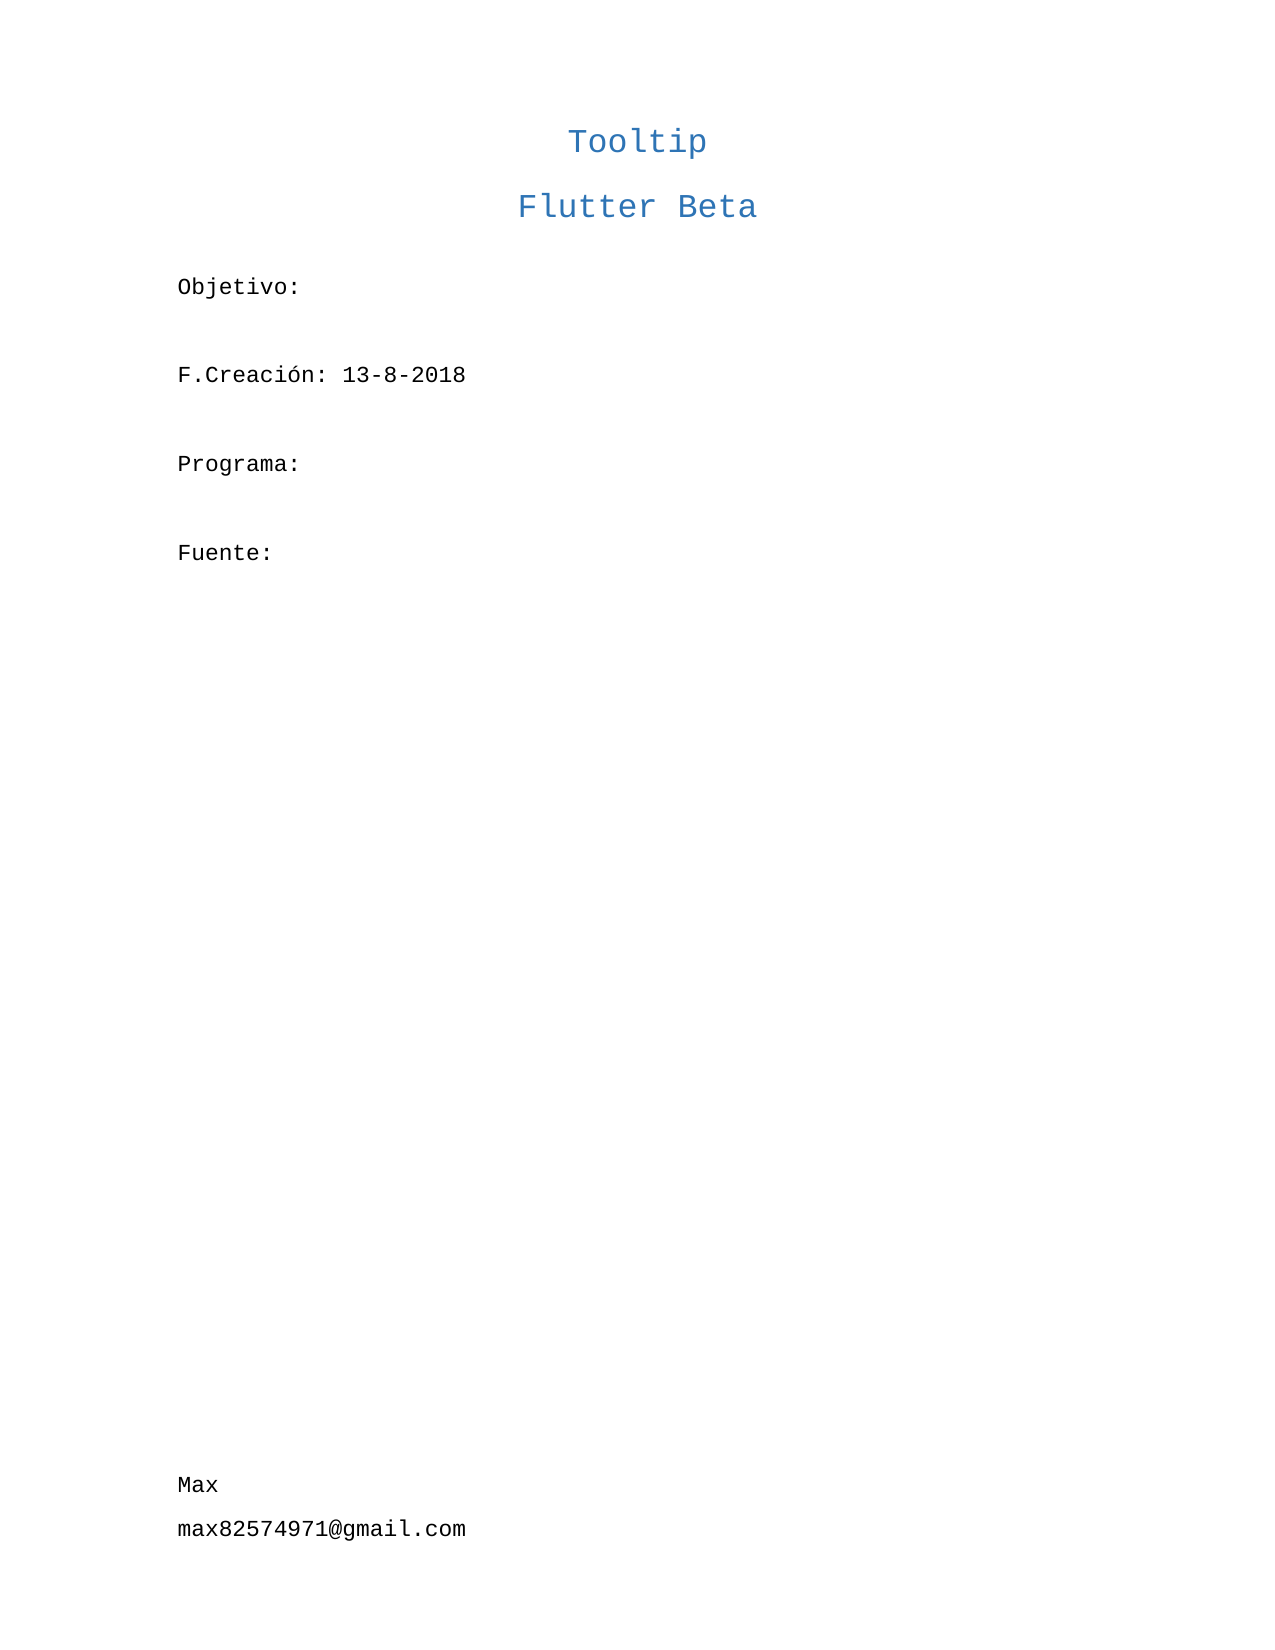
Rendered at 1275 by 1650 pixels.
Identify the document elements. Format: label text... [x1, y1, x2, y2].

text Programa: [177, 452, 1098, 478]
text max82574971@gmail.com [177, 1517, 1098, 1543]
text Fuente: [177, 541, 1098, 567]
subtitle Tooltip [177, 125, 1098, 163]
text F.Creación: 13-8-2018 [177, 364, 1098, 390]
text Max [177, 1473, 1098, 1499]
text Objetivo: [177, 275, 1098, 301]
subtitle Flutter Beta [177, 190, 1098, 228]
